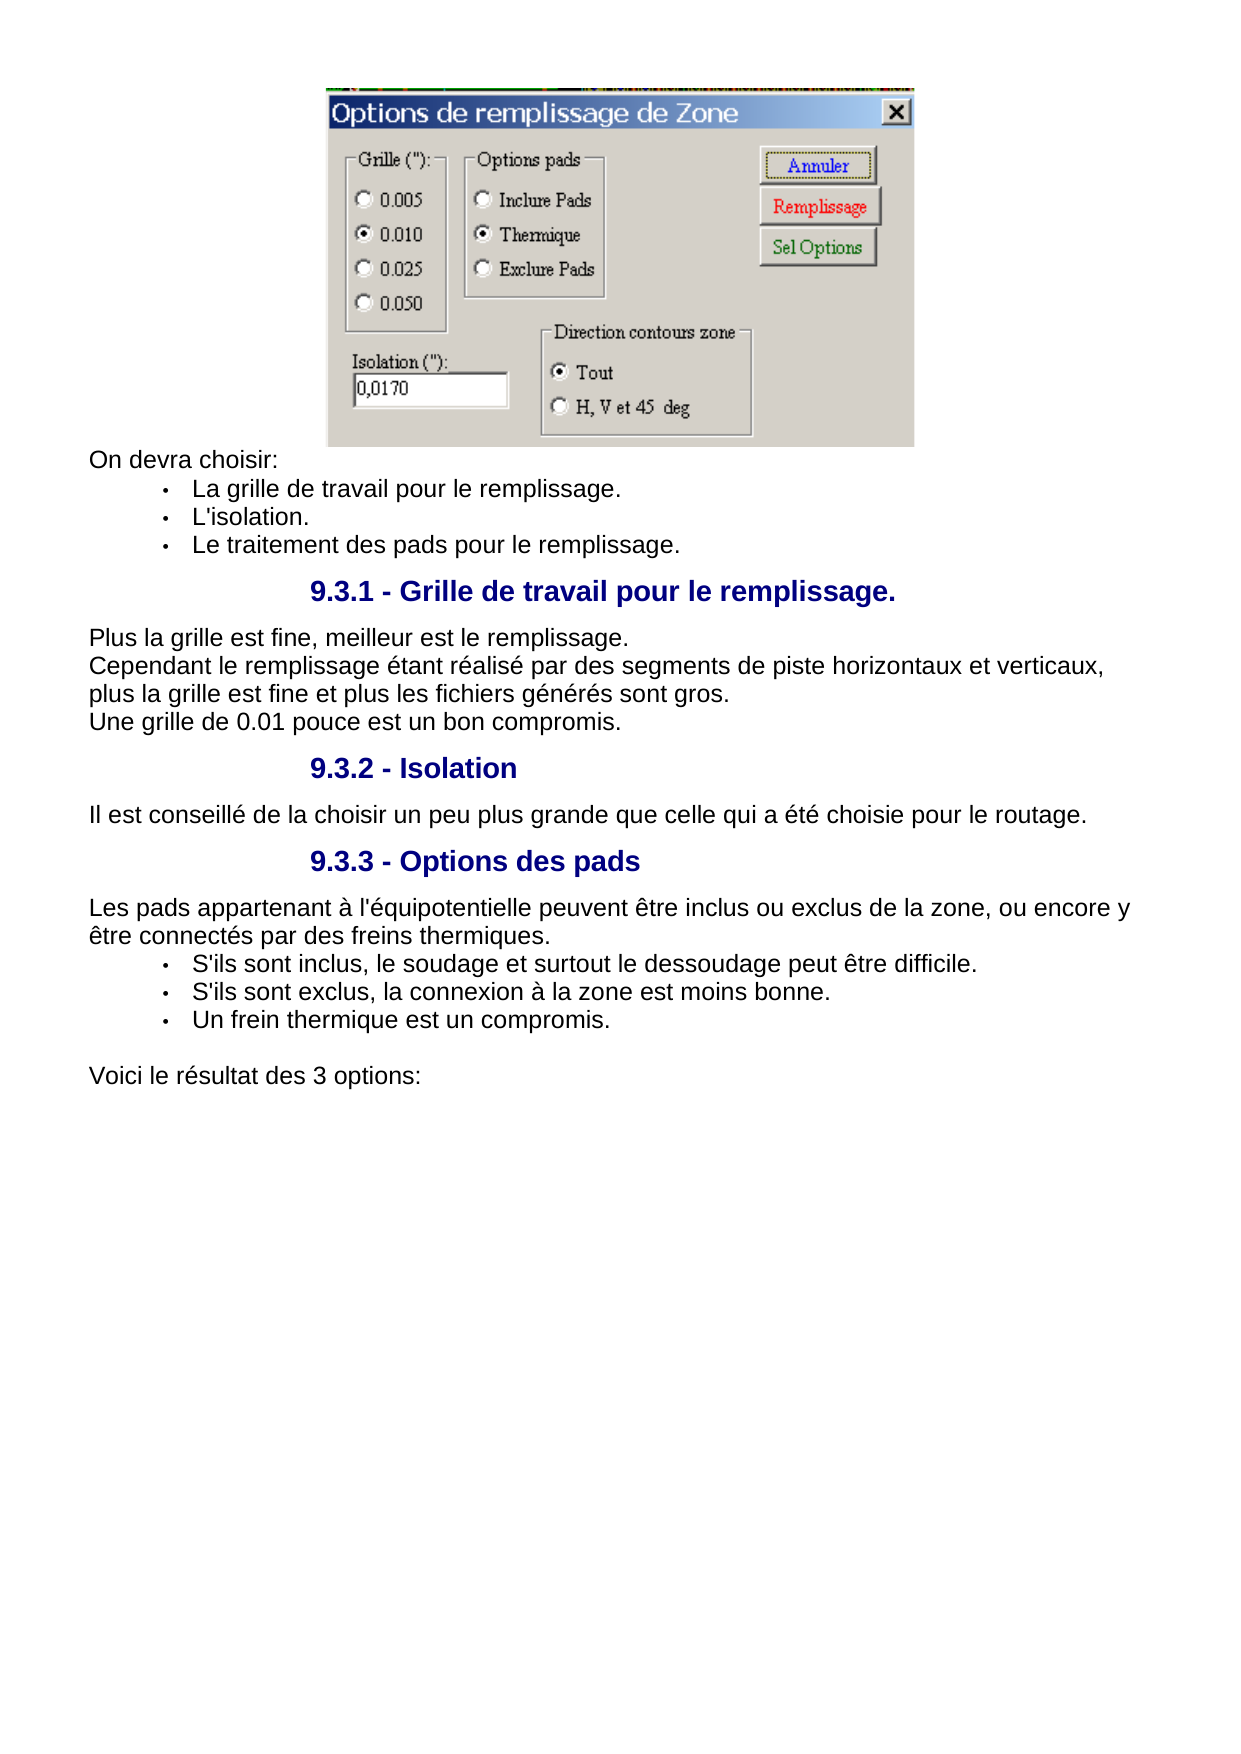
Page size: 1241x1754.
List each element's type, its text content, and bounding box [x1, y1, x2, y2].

list L'isolation. [162, 502, 1152, 531]
text Voici le résultat des 3 options: [88, 1062, 1152, 1090]
text Cependant le remplissage étant réalisé par des segments de piste horizontaux et verticaux, plus la grille est fine et plus les fichiers générés sont gros. [88, 652, 1152, 708]
subtitle Isolation [236, 752, 1152, 784]
text Les pads appartenant à l'équipotentielle peuvent être inclus ou exclus de la zone, ou encore y être connectés par des freins thermiques. [88, 894, 1152, 950]
subtitle Grille de travail pour le remplissage. [236, 575, 1152, 607]
picture [325, 88, 915, 447]
list La grille de travail pour le remplissage. [162, 474, 1152, 502]
list S'ils sont inclus, le soudage et surtout le dessoudage peut être difficile. [162, 950, 1152, 978]
text Il est conseillé de la choisir un peu plus grande que celle qui a été choisie pour le routage. [88, 801, 1152, 829]
list Le traitement des pads pour le remplissage. [162, 531, 1152, 558]
list Un frein thermique est un compromis. [162, 1006, 1152, 1034]
text On devra choisir: [88, 446, 1152, 474]
text Plus la grille est fine, meilleur est le remplissage. [88, 623, 1152, 652]
text Une grille de 0.01 pouce est un bon compromis. [88, 708, 1152, 736]
subtitle Options des pads [236, 845, 1152, 877]
list S'ils sont exclus, la connexion à la zone est moins bonne. [162, 978, 1152, 1006]
